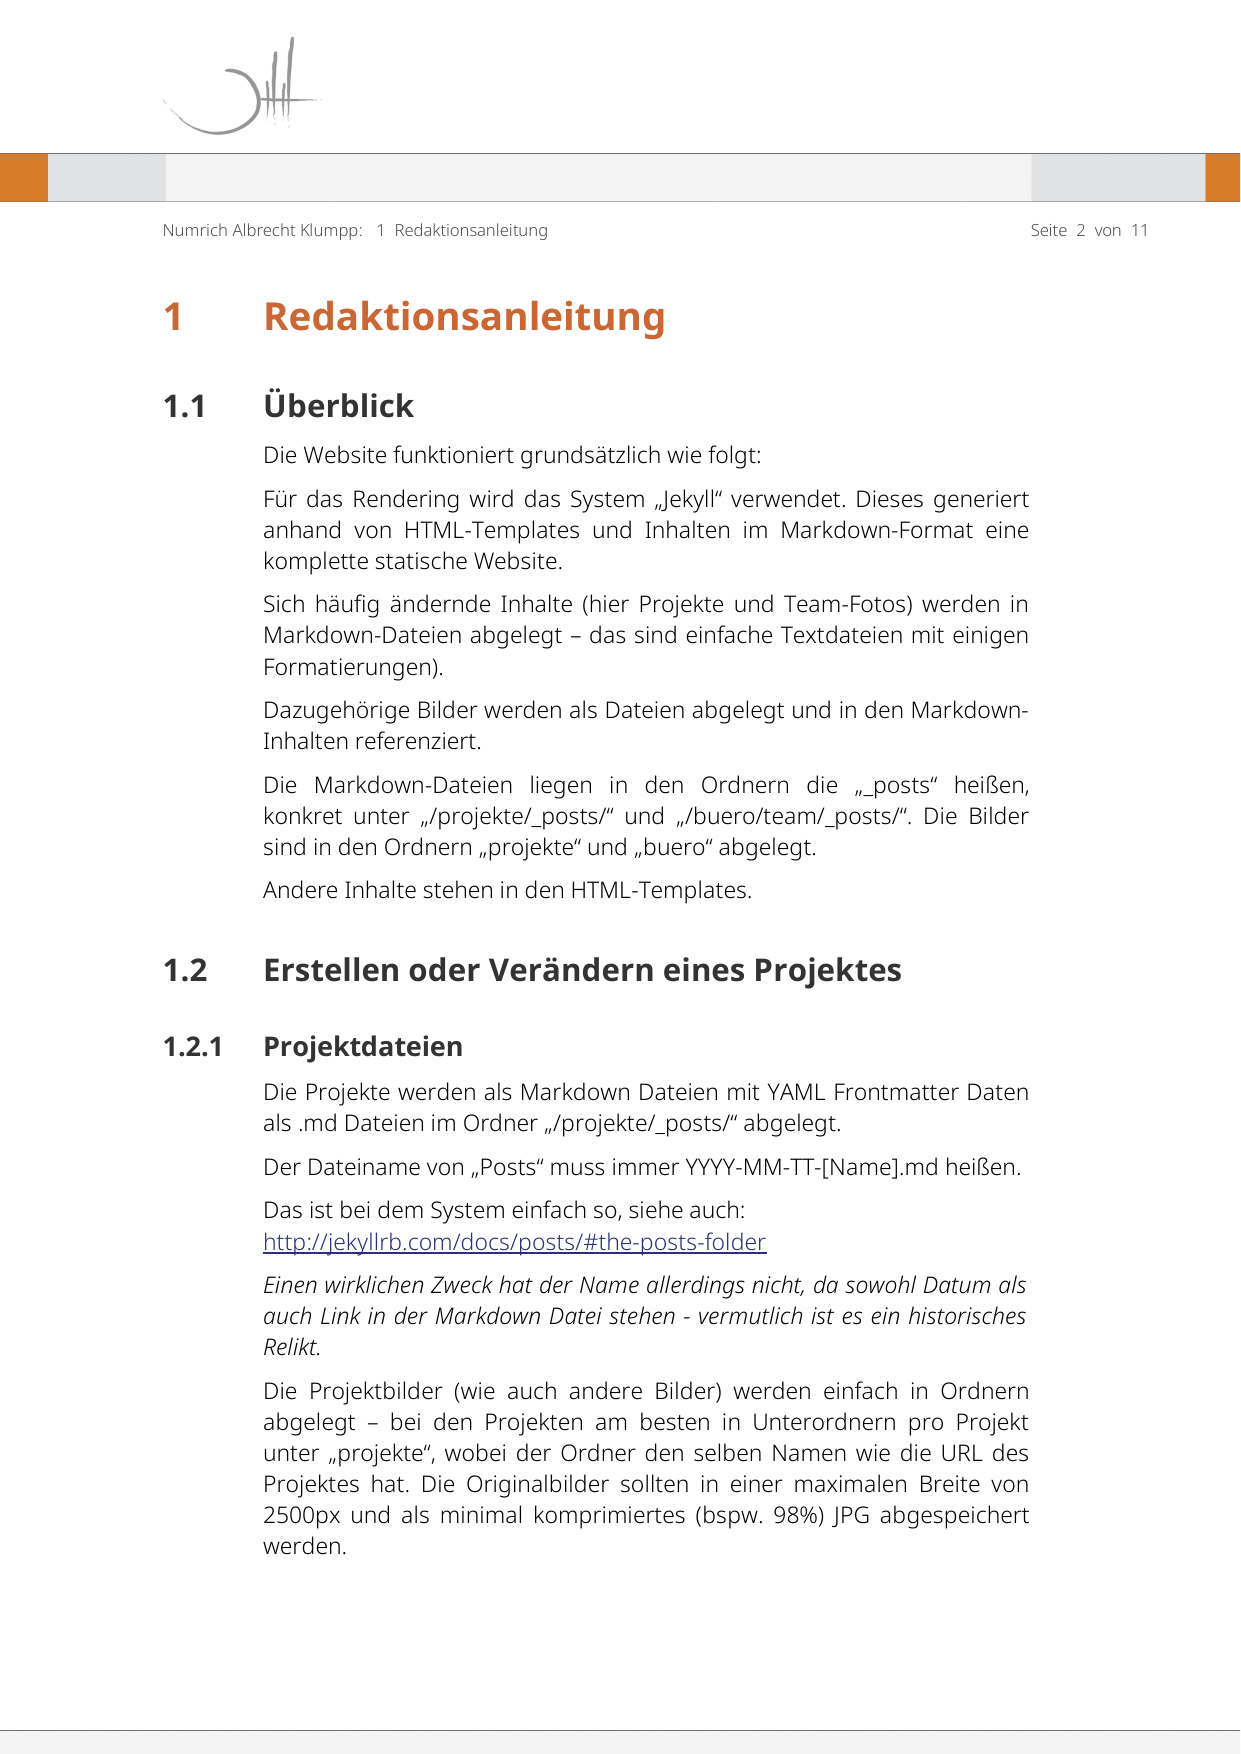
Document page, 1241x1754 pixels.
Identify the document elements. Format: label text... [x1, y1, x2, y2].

text Der Dateiname von „Posts“ muss immer YYYY-MM-TT-[Name].md heißen. [263, 1151, 1031, 1182]
text Die Website funktioniert grundsätzlich wie folgt: [263, 439, 1031, 470]
text Einen wirklichen Zweck hat der Name allerdings nicht, da sowohl Datum als auch Link in der Markdown Datei stehen - vermutlich ist es ein historisches Relikt. [263, 1269, 1031, 1362]
text Für das Rendering wird das System „Jekyll“ verwendet. Dieses generiert anhand von HTML-Templates und Inhalten im Markdown-Format eine komplette statische Website. [263, 483, 1031, 576]
subtitle Erstellen oder Verändern eines Projektes [162, 948, 1031, 990]
text Dazugehörige Bilder werden als Dateien abgelegt und in den Markdown-Inhalten referenziert. [263, 694, 1031, 756]
text Die Markdown-Dateien liegen in den Ordnern die „_posts“ heißen, konkret unter „/projekte/_posts/“ und „/buero/team/_posts/“. Die Bilder sind in den Ordnern „projekte“ und „buero“ abgelegt. [263, 769, 1031, 862]
picture [162, 35, 322, 136]
subtitle Projektdateien [162, 1027, 1031, 1064]
picture [0, 1730, 1241, 1754]
text Die Projekte werden als Markdown Dateien mit YAML Frontmatter Daten als .md Dateien im Ordner „/projekte/_posts/“ abgelegt. [263, 1076, 1031, 1138]
text Das ist bei dem System einfach so, siehe auch: http://jekyllrb.com/docs/posts/#the-posts-folder [263, 1194, 1031, 1257]
text Die Projektbilder (wie auch andere Bilder) werden einfach in Ordnern abgelegt – bei den Projekten am besten in Unterordnern pro Projekt unter „projekte“, wobei der Ordner den selben Namen wie die URL des Projektes hat. Die Originalbilder sollten in einer maximalen Breite von 2500px und als minimal komprimiertes (bspw. 98%) JPG abgespeichert werden. [263, 1375, 1031, 1561]
picture [0, 153, 1241, 202]
subtitle Überblick [162, 384, 1031, 427]
text Andere Inhalte stehen in den HTML-Templates. [263, 874, 1031, 905]
text Sich häufig ändernde Inhalte (hier Projekte und Team-Fotos) werden in Markdown-Dateien abgelegt – das sind einfache Textdateien mit einigen Formatierungen). [263, 588, 1031, 682]
subtitle Redaktionsanleitung [162, 289, 1031, 342]
